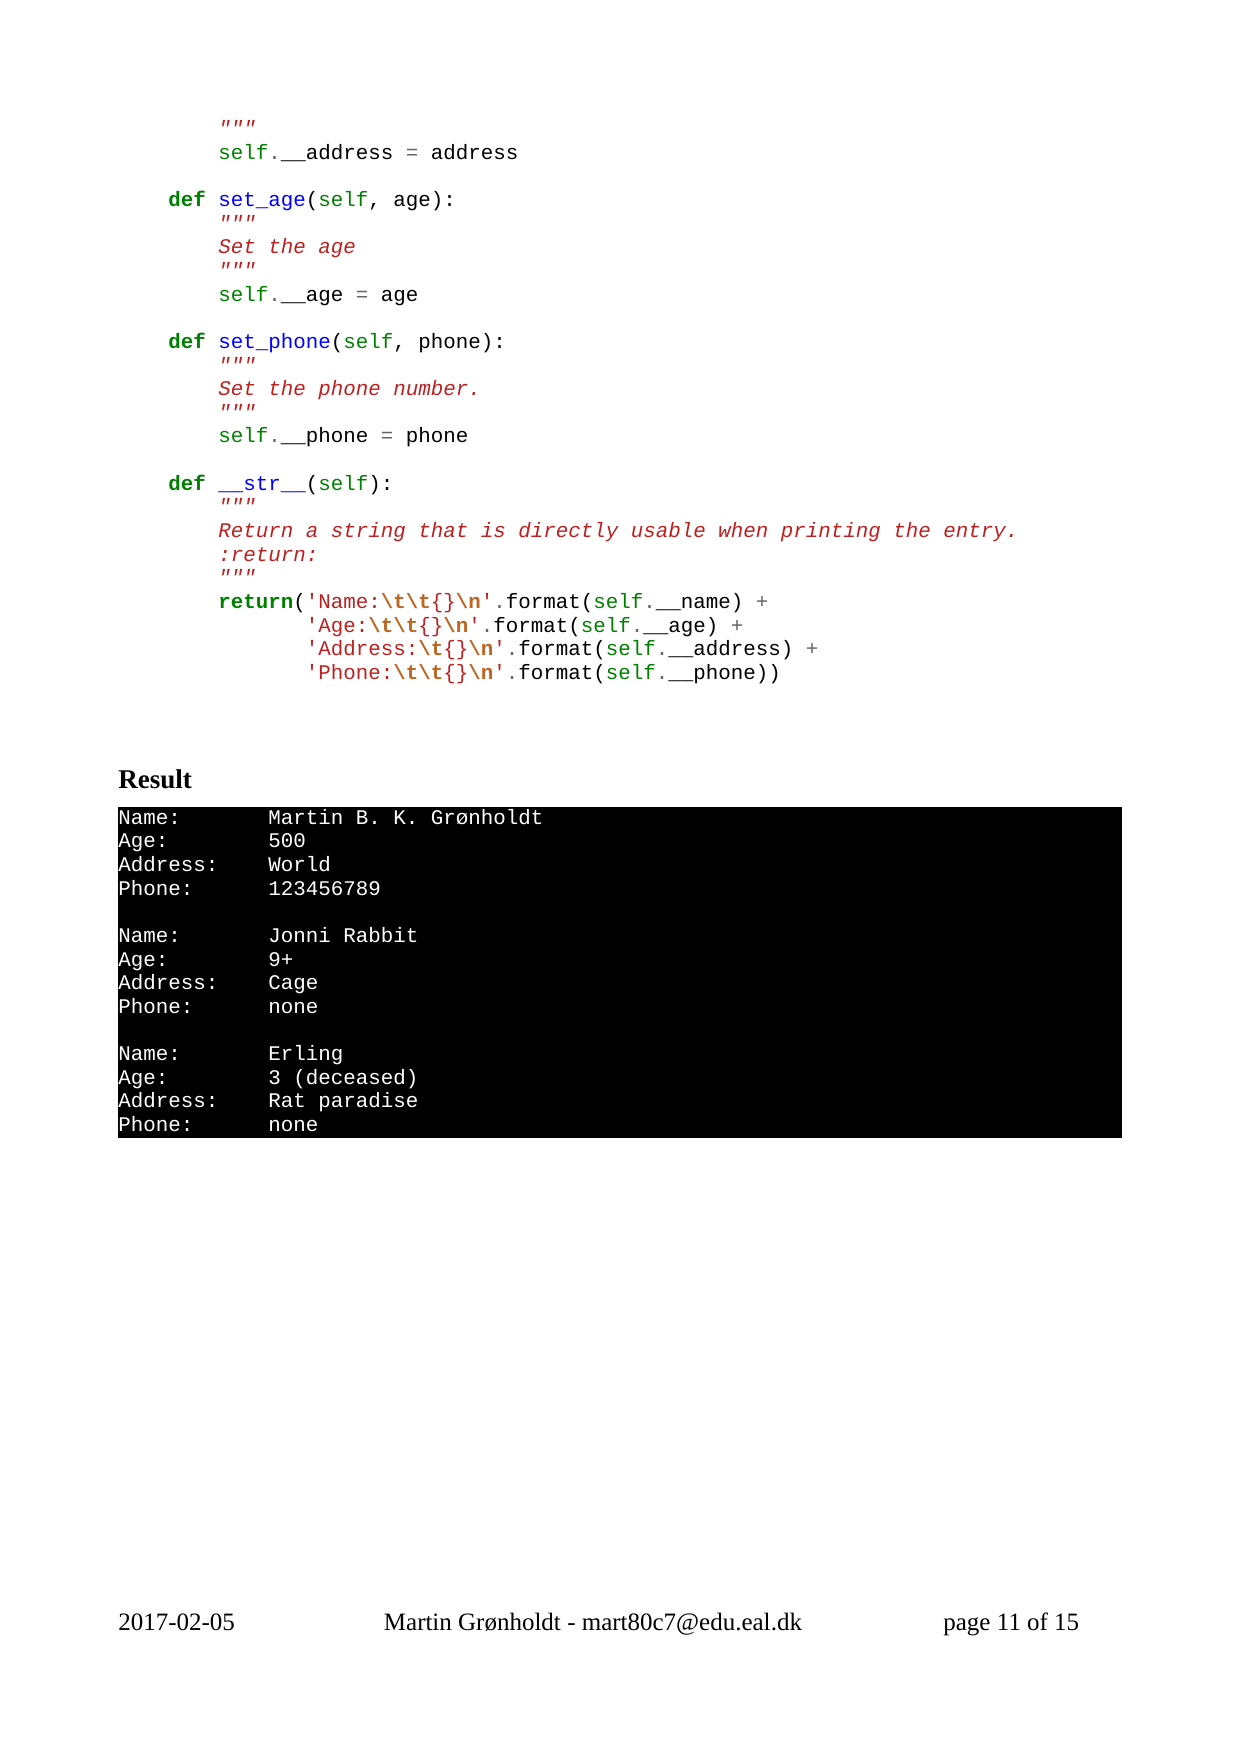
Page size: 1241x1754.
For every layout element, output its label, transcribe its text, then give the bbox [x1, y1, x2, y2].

text Set the phone number. [118, 378, 1122, 402]
text self.__age = age [118, 284, 1122, 307]
text """ [118, 402, 1122, 426]
text def set_age(self, age): [118, 189, 1122, 213]
text 'Age:\t\t{}\n'.format(self.__age) + [118, 615, 1122, 638]
text Address: Rat paradise [118, 1090, 1122, 1114]
text Age: 9+ [118, 948, 1122, 972]
text self.__address = address [118, 142, 1122, 165]
text Address: Cage [118, 972, 1122, 996]
text Name: Jonni Rabbit [118, 925, 1122, 948]
text def set_phone(self, phone): [118, 331, 1122, 354]
text Name: Erling [118, 1043, 1122, 1067]
text def __str__(self): [118, 473, 1122, 496]
text """ [118, 354, 1122, 378]
text """ [118, 567, 1122, 591]
text 'Phone:\t\t{}\n'.format(self.__phone)) [118, 662, 1122, 686]
text Set the age [118, 236, 1122, 260]
text Name: Martin B. K. Grønholdt [118, 807, 1122, 830]
subtitle Result [118, 763, 1122, 794]
text self.__phone = phone [118, 426, 1122, 449]
text """ [118, 118, 1122, 142]
text Phone: none [118, 996, 1122, 1019]
text Age: 3 (deceased) [118, 1067, 1122, 1090]
text Phone: none [118, 1114, 1122, 1138]
text """ [118, 496, 1122, 520]
text return('Name:\t\t{}\n'.format(self.__name) + [118, 591, 1122, 615]
text :return: [118, 544, 1122, 567]
text """ [118, 260, 1122, 284]
text """ [118, 213, 1122, 236]
text 'Address:\t{}\n'.format(self.__address) + [118, 638, 1122, 662]
text Return a string that is directly usable when printing the entry. [118, 520, 1122, 544]
text Age: 500 [118, 830, 1122, 854]
text Phone: 123456789 [118, 878, 1122, 901]
text Address: World [118, 854, 1122, 878]
